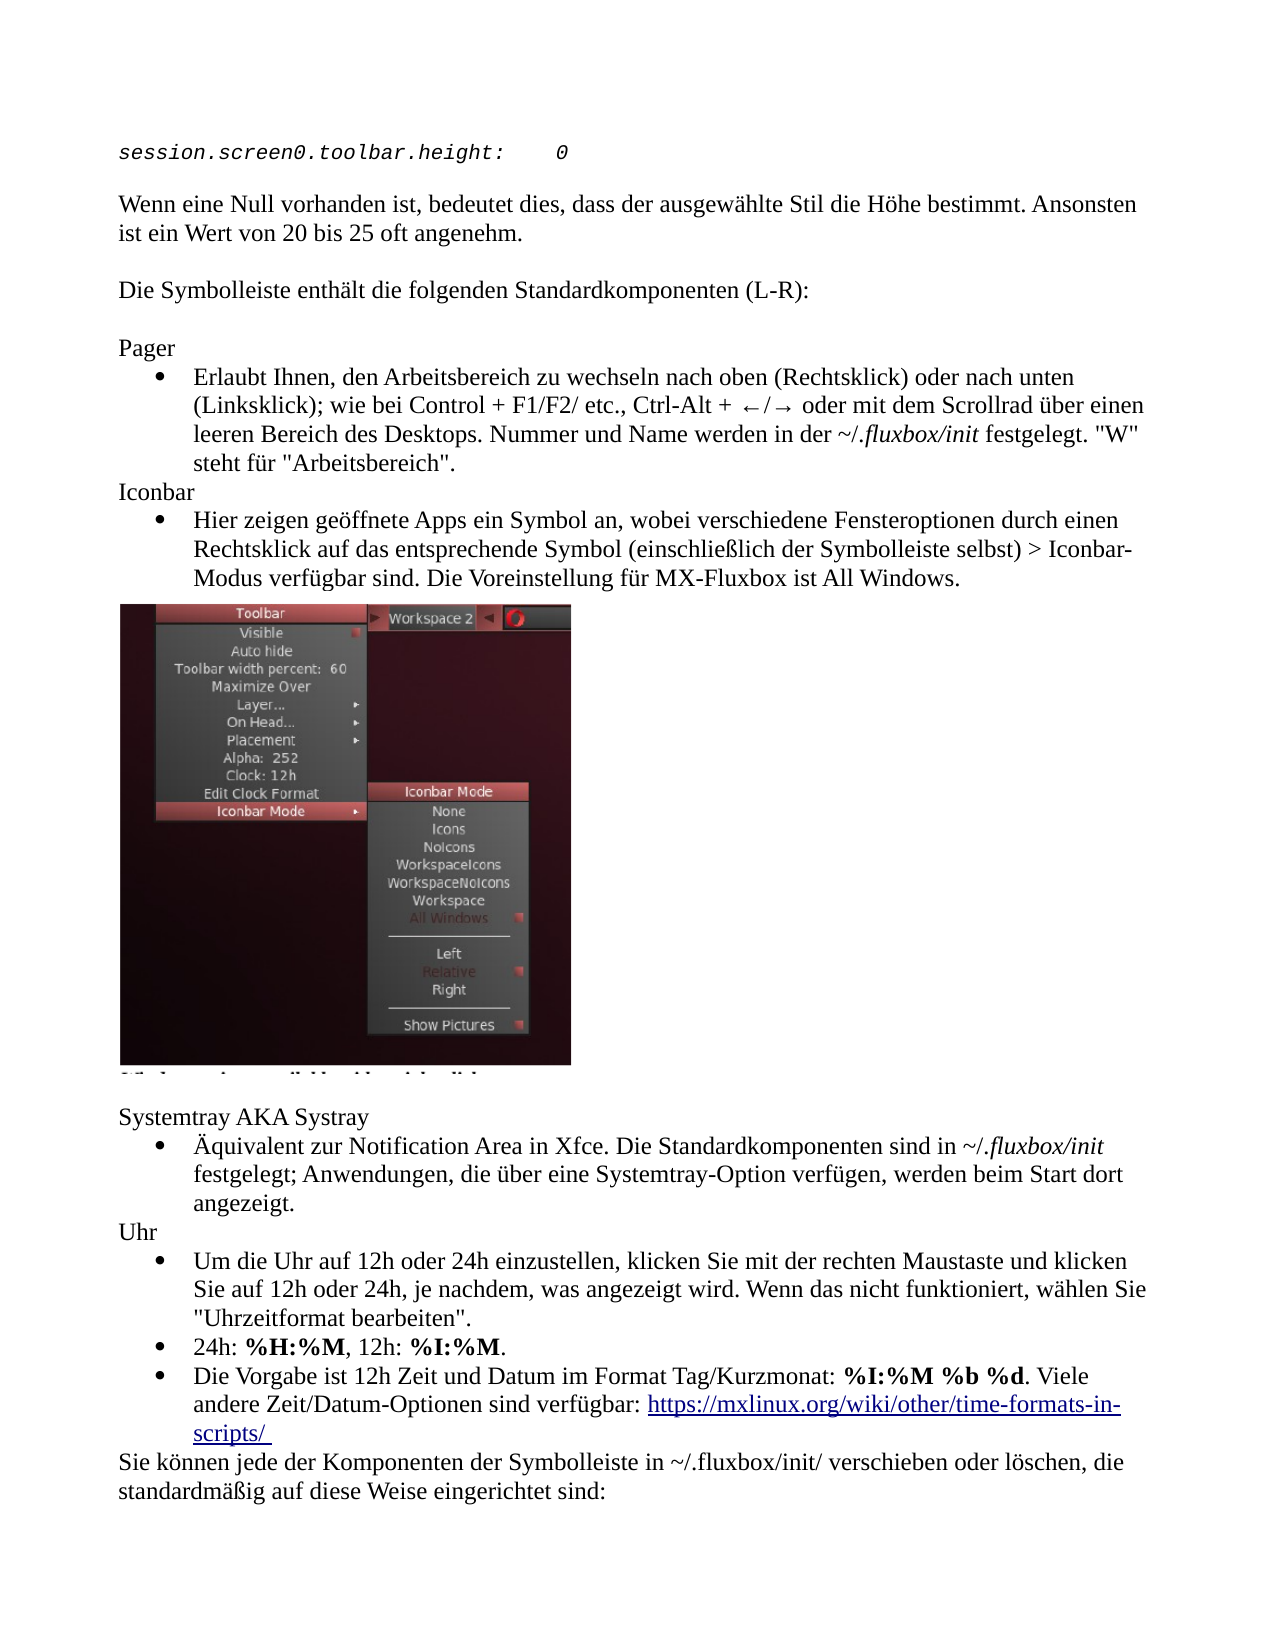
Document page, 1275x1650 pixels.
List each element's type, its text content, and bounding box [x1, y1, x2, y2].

text Systemtray AKA Systray [118, 1102, 1157, 1131]
list Die Vorgabe ist 12h Zeit und Datum im Format Tag/Kurzmonat: %I:%M %b %d. Viele andere Zeit/Datum-Optionen sind verfügbar: https://mxlinux.org/wiki/other/time-formats-in-scripts/ [156, 1361, 1157, 1447]
list 24h: %H:%M, 12h: %I:%M. [156, 1332, 1157, 1361]
text Iconbar [118, 477, 1157, 505]
text Pager [118, 333, 1157, 362]
text Wenn eine Null vorhanden ist, bedeutet dies, dass der ausgewählte Stil die Höhe bestimmt. Ansonsten ist ein Wert von 20 bis 25 oft angenehm. [118, 189, 1157, 247]
list Um die Uhr auf 12h oder 24h einzustellen, klicken Sie mit der rechten Maustaste und klicken Sie auf 12h oder 24h, je nachdem, was angezeigt wird. Wenn das nicht funktioniert, wählen Sie "Uhrzeitformat bearbeiten". [156, 1246, 1157, 1332]
picture [118, 591, 595, 1074]
list Hier zeigen geöffnete Apps ein Symbol an, wobei verschiedene Fensteroptionen durch einen Rechtsklick auf das entsprechende Symbol (einschließlich der Symbolleiste selbst) > Iconbar-Modus verfügbar sind. Die Voreinstellung für MX-Fluxbox ist All Windows. [156, 505, 1157, 592]
list Erlaubt Ihnen, den Arbeitsbereich zu wechseln nach oben (Rechtsklick) oder nach unten (Linksklick); wie bei Control + F1/F2/ etc., Ctrl-Alt + ←/→ oder mit dem Scrollrad über einen leeren Bereich des Desktops. Nummer und Name werden in der ~/.fluxbox/init festgelegt. "W" steht für "Arbeitsbereich". [156, 362, 1157, 477]
text session.screen0.toolbar.height: 0 [118, 142, 1157, 165]
text Uhr [118, 1217, 1157, 1246]
list Äquivalent zur Notification Area in Xfce. Die Standardkomponenten sind in ~/.fluxbox/init festgelegt; Anwendungen, die über eine Systemtray-Option verfügen, werden beim Start dort angezeigt. [156, 1131, 1157, 1217]
text Die Symbolleiste enthält die folgenden Standardkomponenten (L-R): [118, 275, 1157, 304]
text Sie können jede der Komponenten der Symbolleiste in ~/.fluxbox/init/ verschieben oder löschen, die standardmäßig auf diese Weise eingerichtet sind: [118, 1447, 1157, 1504]
